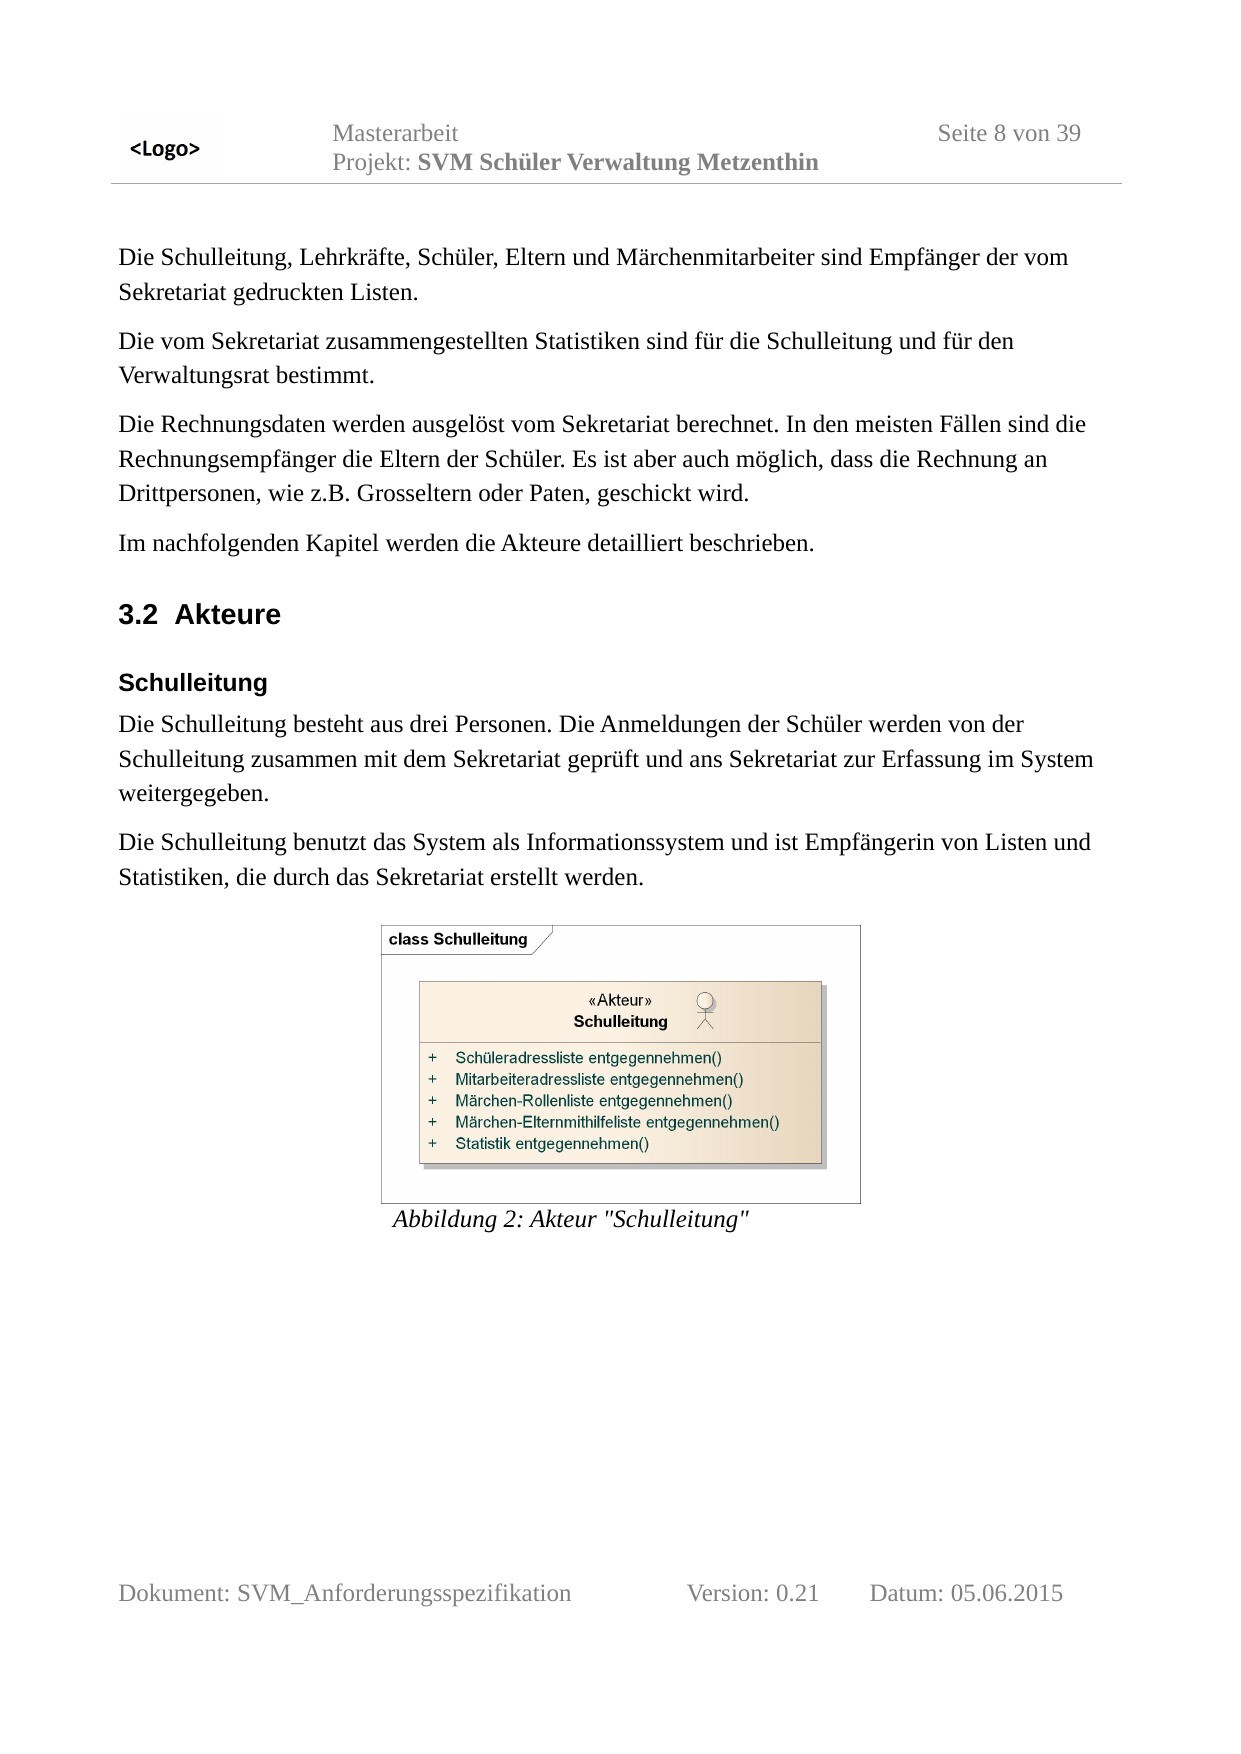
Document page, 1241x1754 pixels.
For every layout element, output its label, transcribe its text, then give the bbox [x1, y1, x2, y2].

subtitle Akteure [118, 597, 1122, 631]
text Die vom Sekretariat zusammengestellten Statistiken sind für die Schulleitung und für den Verwaltungsrat bestimmt. [118, 326, 1122, 389]
picture [379, 923, 862, 1205]
subtitle Schulleitung [118, 668, 1122, 697]
text Im nachfolgenden Kapitel werden die Akteure detailliert beschrieben. [118, 528, 1122, 556]
text Die Schulleitung benutzt das System als Informationssystem und ist Empfängerin von Listen und Statistiken, die durch das Sekretariat erstellt werden. [118, 827, 1122, 891]
text Die Schulleitung besteht aus drei Personen. Die Anmeldungen der Schüler werden von der Schulleitung zusammen mit dem Sekretariat geprüft und ans Sekretariat zur Erfassung im System weitergegeben. [118, 709, 1122, 807]
text Die Rechnungsdaten werden ausgelöst vom Sekretariat berechnet. In den meisten Fällen sind die Rechnungsempfänger die Eltern der Schüler. Es ist aber auch möglich, dass die Rechnung an Drittpersonen, wie z.B. Grosseltern oder Paten, geschickt wird. [118, 409, 1122, 507]
picture [118, 118, 224, 183]
text Abbildung 2: Akteur "Schulleitung" [393, 1205, 847, 1233]
text Die Schulleitung, Lehrkräfte, Schüler, Eltern und Märchenmitarbeiter sind Empfänger der vom Sekretariat gedruckten Listen. [118, 242, 1122, 306]
